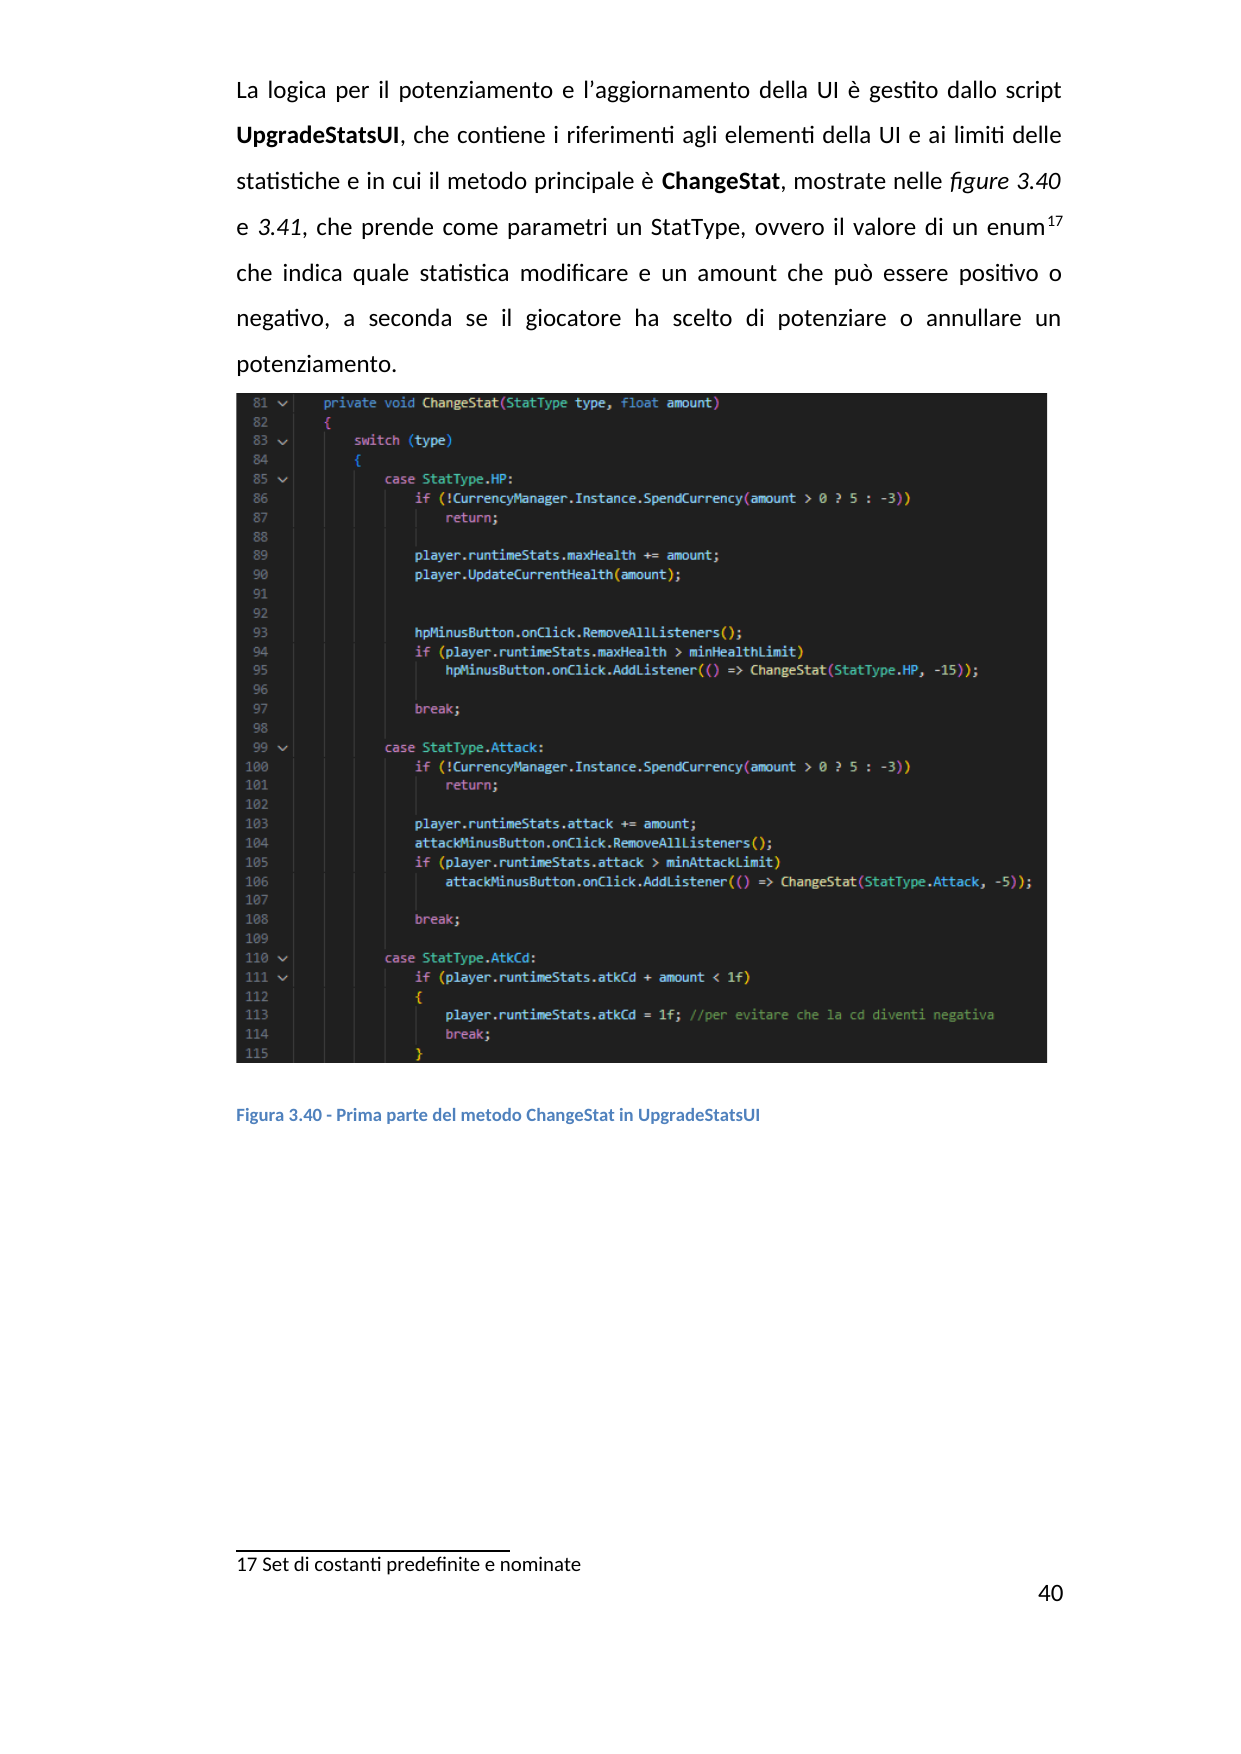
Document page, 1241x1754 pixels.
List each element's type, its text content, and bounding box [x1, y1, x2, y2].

text La logica per il potenziamento e l’aggiornamento della UI è gestito dallo script UpgradeStatsUI, che contiene i riferimenti agli elementi della UI e ai limiti delle statistiche e in cui il metodo principale è ChangeStat, mostrate nelle figure 3.40 e 3.41, che prende come parametri un StatType, ovvero il valore di un enum che indica quale statistica modificare e un amount che può essere positivo o negativo, a seconda se il giocatore ha scelto di potenziare o annullare un potenziamento. [236, 74, 1063, 1063]
text Set di costanti predefinite e nominate [236, 1551, 1063, 1577]
text Figura 3.40 - Prima parte del metodo ChangeStat in UpgradeStatsUI [236, 1103, 1063, 1126]
